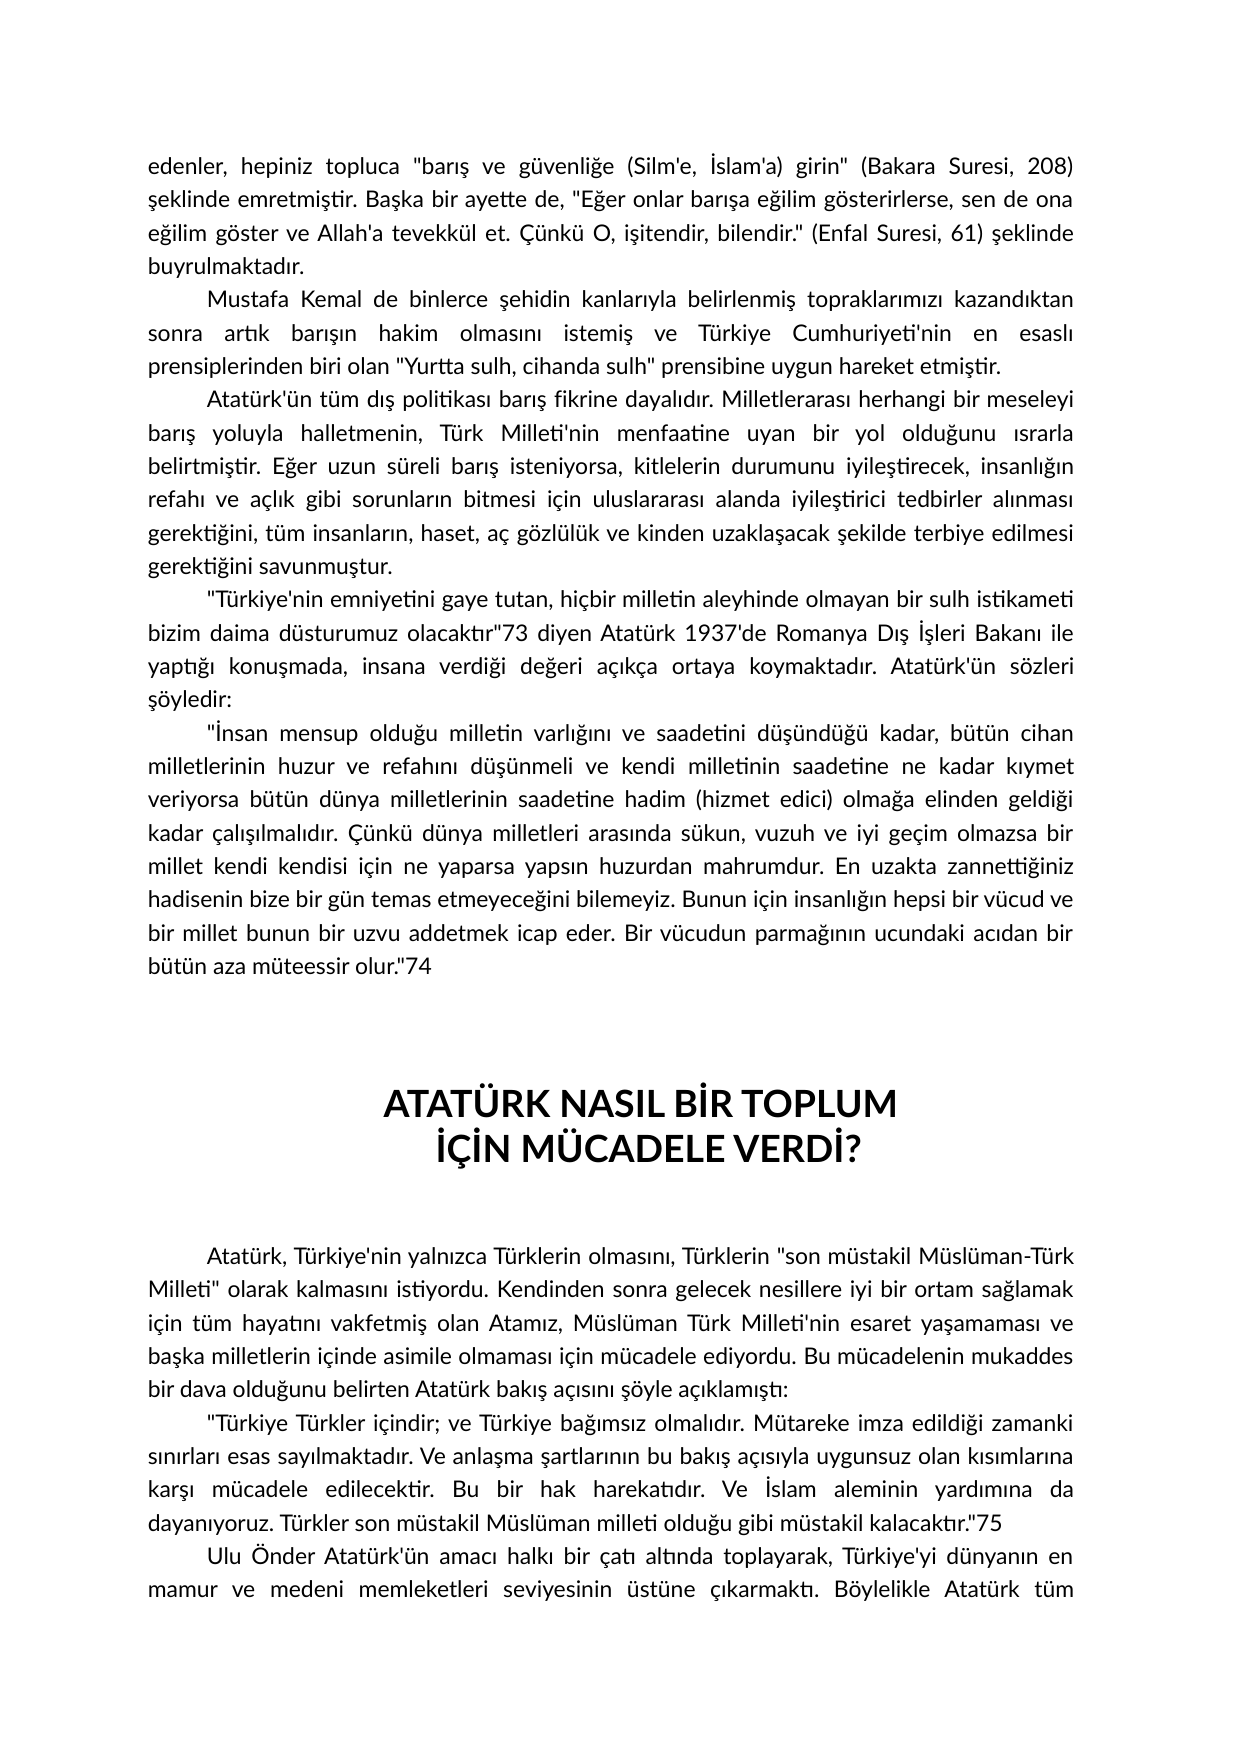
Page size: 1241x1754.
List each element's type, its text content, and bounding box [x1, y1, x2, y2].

text edenler, hepiniz topluca "barış ve güvenliğe (Silm'e, İslam'a) girin" (Bakara Suresi, 208) şeklinde emretmiştir. Başka bir ayette de, "Eğer onlar barışa eğilim gösterirlerse, sen de ona eğilim göster ve Allah'a tevekkül et. Çünkü O, işitendir, bilendir." (Enfal Suresi, 61) şeklinde buyrulmaktadır. [148, 148, 1075, 281]
text "Türkiye'nin emniyetini gaye tutan, hiçbir milletin aleyhinde olmayan bir sulh istikameti bizim daima düsturumuz olacaktır"73 diyen Atatürk 1937'de Romanya Dış İşleri Bakanı ile yaptığı konuşmada, insana verdiği değeri açıkça ortaya koymaktadır. Atatürk'ün sözleri şöyledir: [148, 581, 1075, 714]
text Mustafa Kemal de binlerce şehidin kanlarıyla belirlenmiş topraklarımızı kazandıktan sonra artık barışın hakim olmasını istemiş ve Türkiye Cumhuriyeti'nin en esaslı prensiplerinden biri olan "Yurtta sulh, cihanda sulh" prensibine uygun hareket etmiştir. [148, 281, 1075, 381]
text Atatürk, Türkiye'nin yalnızca Türklerin olmasını, Türklerin "son müstakil Müslüman-Türk Milleti" olarak kalmasını istiyordu. Kendinden sonra gelecek nesillere iyi bir ortam sağlamak için tüm hayatını vakfetmiş olan Atamız, Müslüman Türk Milleti'nin esaret yaşamaması ve başka milletlerin içinde asimile olmaması için mücadele ediyordu. Bu mücadelenin mukaddes bir dava olduğunu belirten Atatürk bakış açısını şöyle açıklamıştı: [148, 1238, 1075, 1404]
text Atatürk'ün tüm dış politikası barış fikrine dayalıdır. Milletlerarası herhangi bir meseleyi barış yoluyla halletmenin, Türk Milleti'nin menfaatine uyan bir yol olduğunu ısrarla belirtmiştir. Eğer uzun süreli barış isteniyorsa, kitlelerin durumunu iyileştirecek, insanlığın refahı ve açlık gibi sorunların bitmesi için uluslararası alanda iyileştirici tedbirler alınması gerektiğini, tüm insanların, haset, aç gözlülük ve kinden uzaklaşacak şekilde terbiye edilmesi gerektiğini savunmuştur. [148, 381, 1075, 581]
text Ulu Önder Atatürk'ün amacı halkı bir çatı altında toplayarak, Türkiye'yi dünyanın en mamur ve medeni memleketleri seviyesinin üstüne çıkarmaktı. Böylelikle Atatürk tüm [148, 1538, 1075, 1604]
text "İnsan mensup olduğu milletin varlığını ve saadetini düşündüğü kadar, bütün cihan milletlerinin huzur ve refahını düşünmeli ve kendi milletinin saadetine ne kadar kıymet veriyorsa bütün dünya milletlerinin saadetine hadim (hizmet edici) olmağa elinden geldiği kadar çalışılmalıdır. Çünkü dünya milletleri arasında sükun, vuzuh ve iyi geçim olmazsa bir millet kendi kendisi için ne yaparsa yapsın huzurdan mahrumdur. En uzakta zannettiğiniz hadisenin bize bir gün temas etmeyeceğini bilemeyiz. Bunun için insanlığın hepsi bir vücud ve bir millet bunun bir uzvu addetmek icap eder. Bir vücudun parmağının ucundaki acıdan bir bütün aza müteessir olur."74 [148, 714, 1075, 981]
subtitle ATATÜRK NASIL BİR TOPLUM [148, 1081, 1075, 1126]
subtitle İÇİN MÜCADELE VERDİ? [148, 1126, 1075, 1171]
text "Türkiye Türkler içindir; ve Türkiye bağımsız olmalıdır. Mütareke imza edildiği zamanki sınırları esas sayılmaktadır. Ve anlaşma şartlarının bu bakış açısıyla uygunsuz olan kısımlarına karşı mücadele edilecektir. Bu bir hak harekatıdır. Ve İslam aleminin yardımına da dayanıyoruz. Türkler son müstakil Müslüman milleti olduğu gibi müstakil kalacaktır."75 [148, 1404, 1075, 1538]
